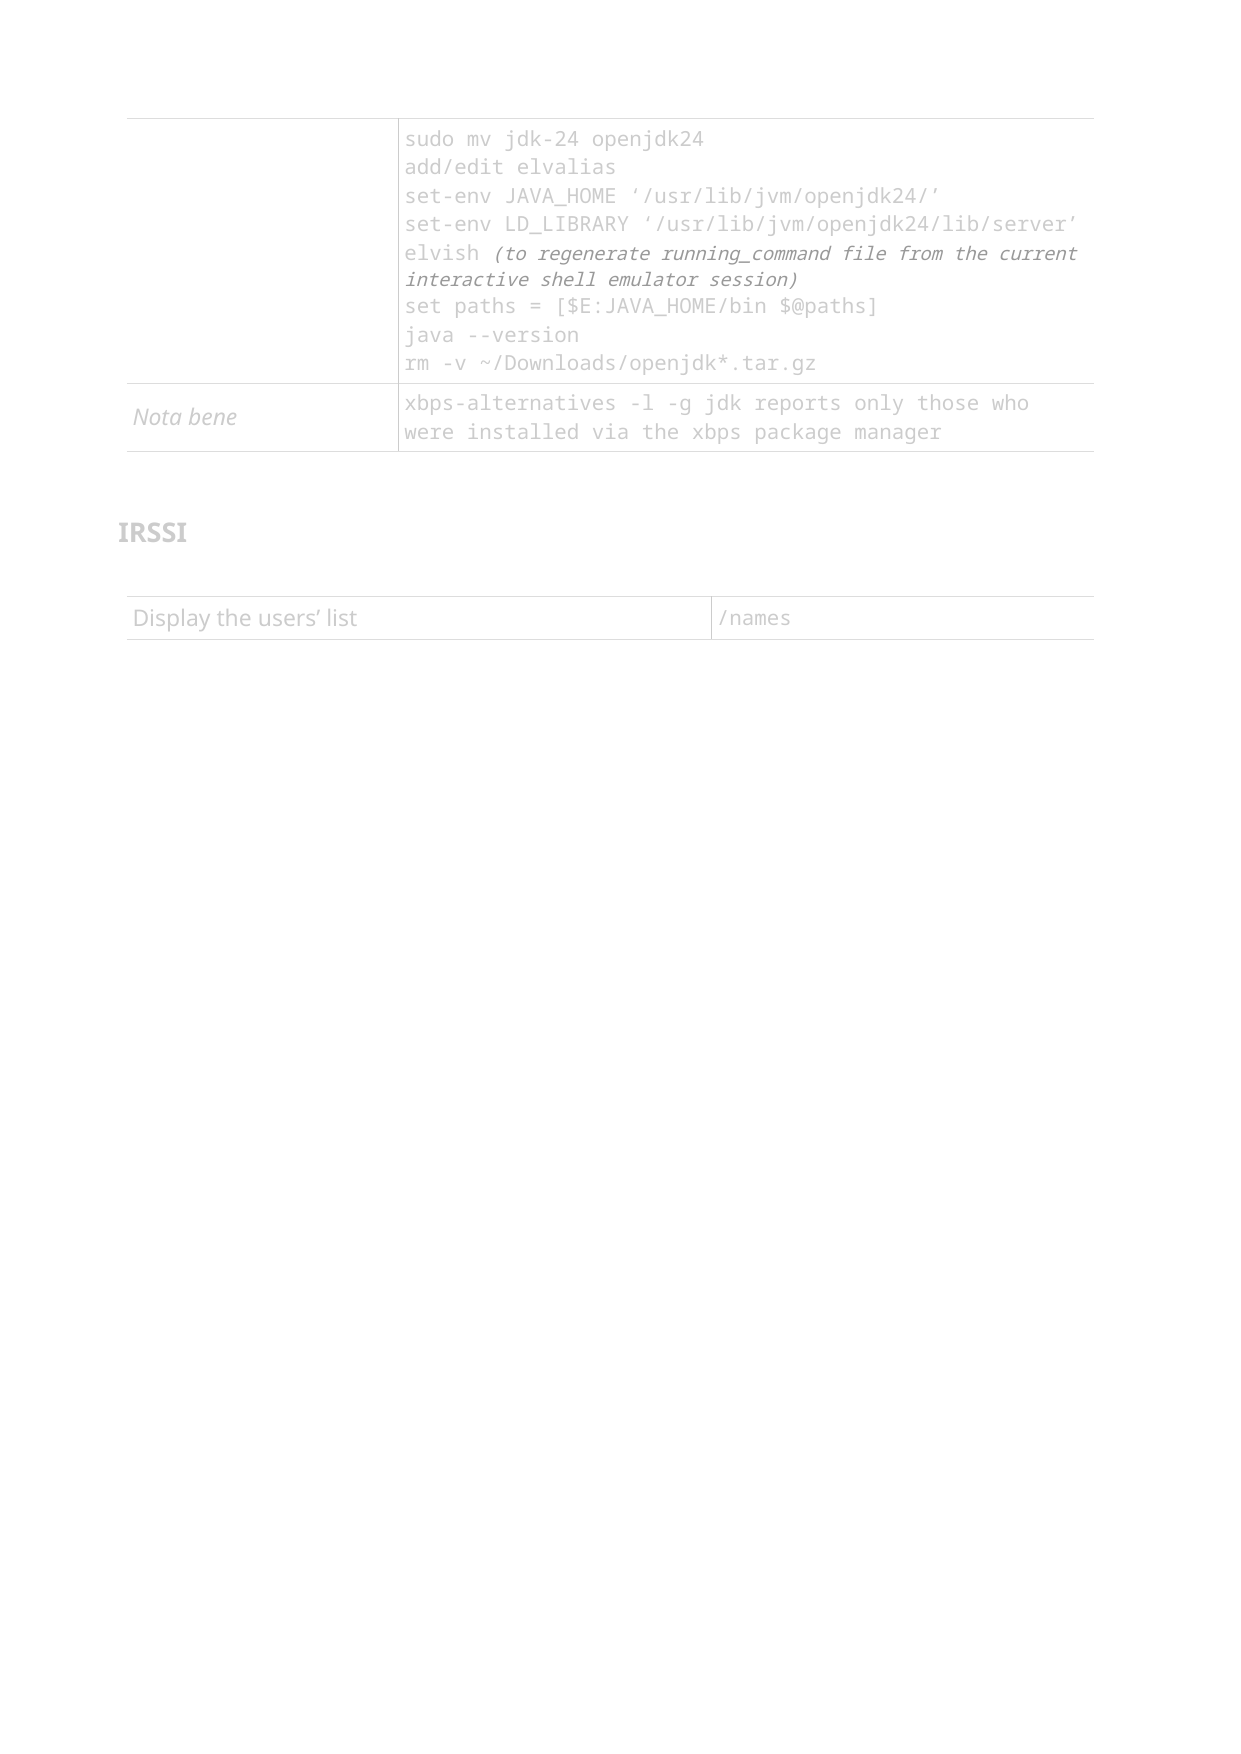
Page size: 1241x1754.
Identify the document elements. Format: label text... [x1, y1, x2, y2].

table_header sudo mv jdk-24 openjdk24 add/edit elvalias set-env JAVA_HOME ‘/usr/lib/jvm/openjdk24/’ set-env LD_LIBRARY ‘/usr/lib/jvm/openjdk24/lib/server’ elvish (to regenerate running_command file from the current interactive shell emulator session) set paths = [$E:JAVA_HOME/bin $@paths] java --version rm -v ~/Downloads/openjdk*.tar.gz [399, 119, 1093, 383]
table_header [127, 119, 398, 383]
table_header Display the users’ list [127, 597, 711, 639]
table_header /names [712, 597, 1093, 639]
text IRSSI [118, 514, 1122, 551]
table_cell xbps-alternatives -l -g jdk reports only those who were installed via the xbps package manager [399, 384, 1093, 451]
table_cell Nota bene [127, 384, 398, 451]
